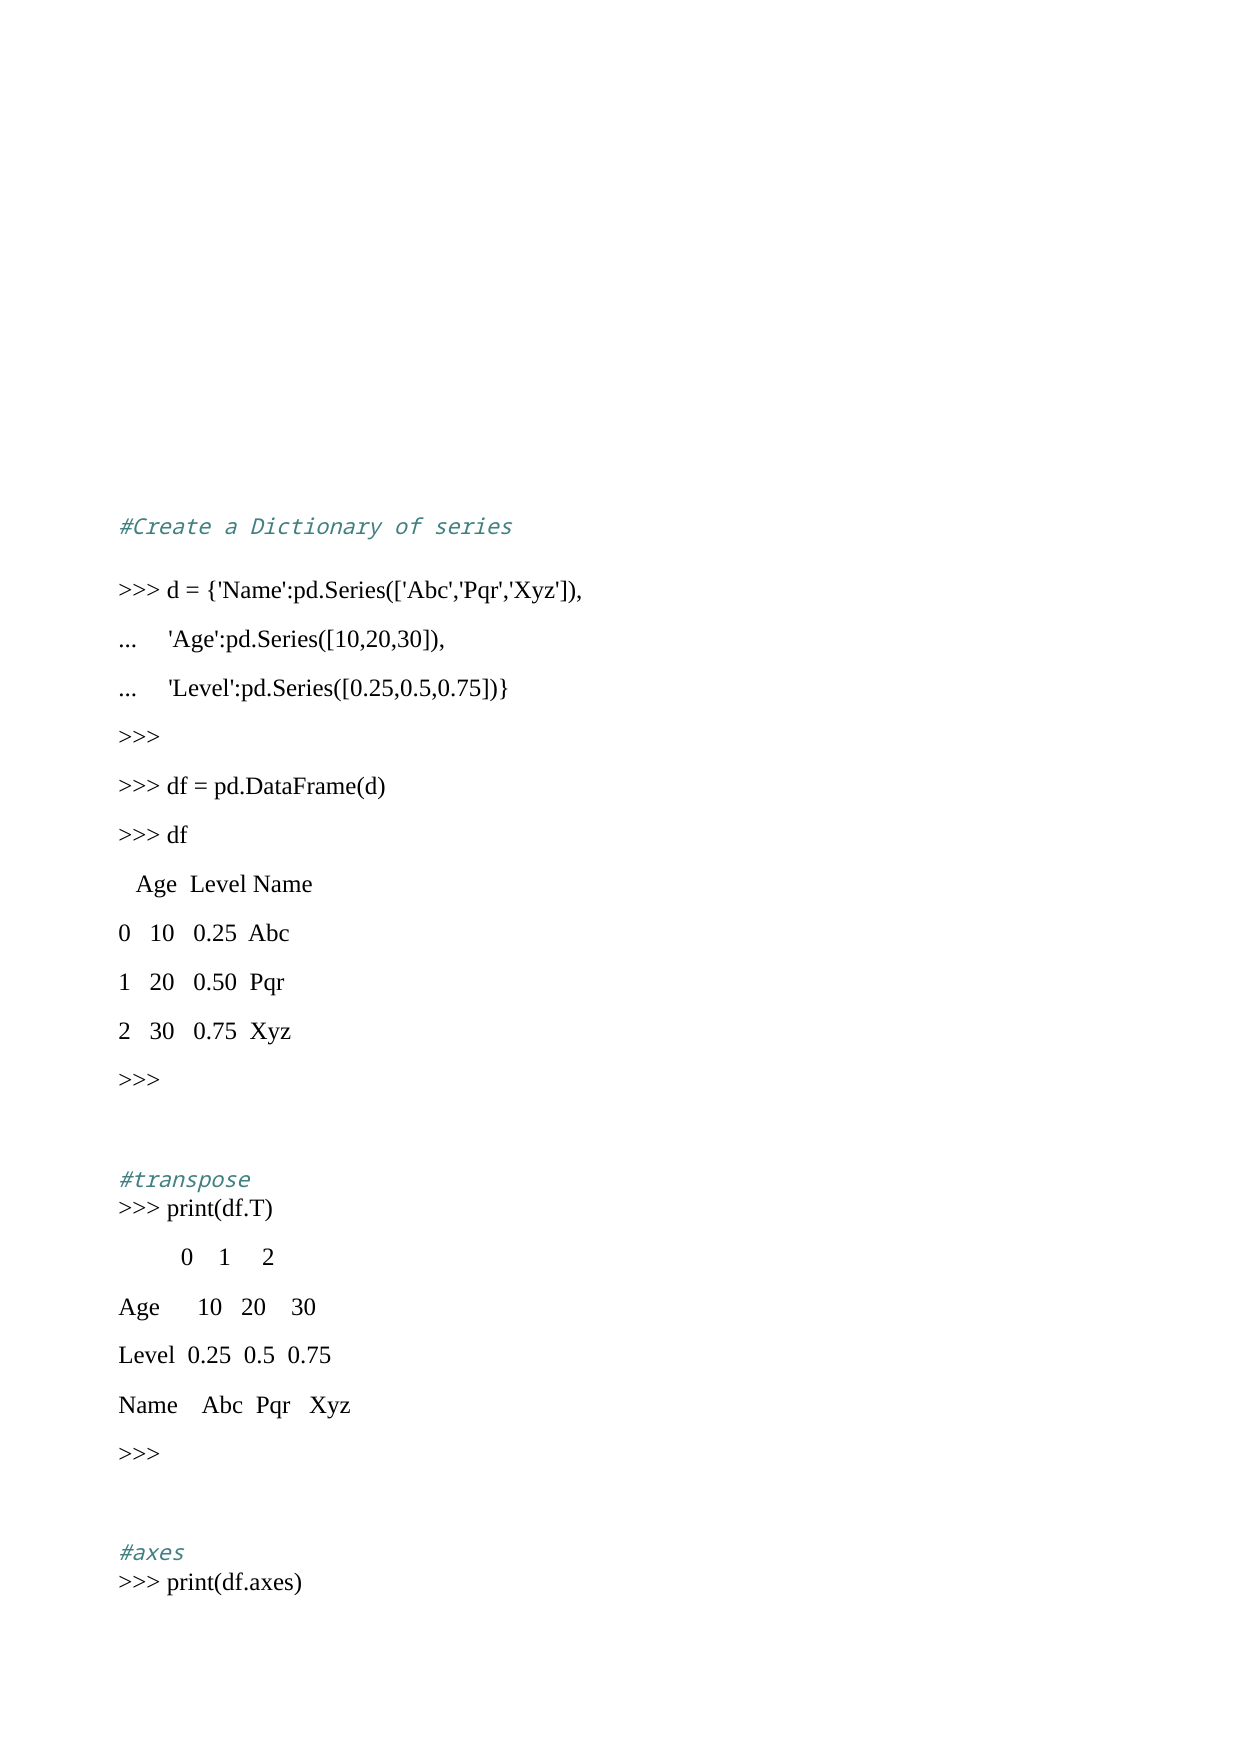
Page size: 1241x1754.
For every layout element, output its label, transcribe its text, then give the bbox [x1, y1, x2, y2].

text #axes [118, 1537, 1122, 1567]
text Age 10 20 30 [118, 1292, 1122, 1320]
text Level 0.25 0.5 0.75 [118, 1341, 1122, 1369]
text >>> [118, 1066, 1122, 1094]
text 2 30 0.75 Xyz [118, 1016, 1122, 1045]
text >>> d = {'Name':pd.Series(['Abc','Pqr','Xyz']), [118, 540, 1122, 604]
text Age Level Name [118, 869, 1122, 898]
text ... 'Level':pd.Series([0.25,0.5,0.75])} [118, 673, 1122, 702]
text >>> [118, 722, 1122, 751]
text >>> print(df.axes) [118, 1567, 1122, 1595]
text ... 'Age':pd.Series([10,20,30]), [118, 624, 1122, 653]
text 0 1 2 [118, 1242, 1122, 1271]
text >>> print(df.T) [118, 1193, 1122, 1222]
text >>> [118, 1439, 1122, 1467]
text >>> df = pd.DataFrame(d) [118, 771, 1122, 800]
text #Create a Dictionary of series [118, 511, 1122, 540]
text #transpose [118, 1164, 1122, 1193]
text 1 20 0.50 Pqr [118, 967, 1122, 996]
text Name Abc Pqr Xyz [118, 1390, 1122, 1418]
text >>> df [118, 820, 1122, 849]
text 0 10 0.25 Abc [118, 918, 1122, 947]
